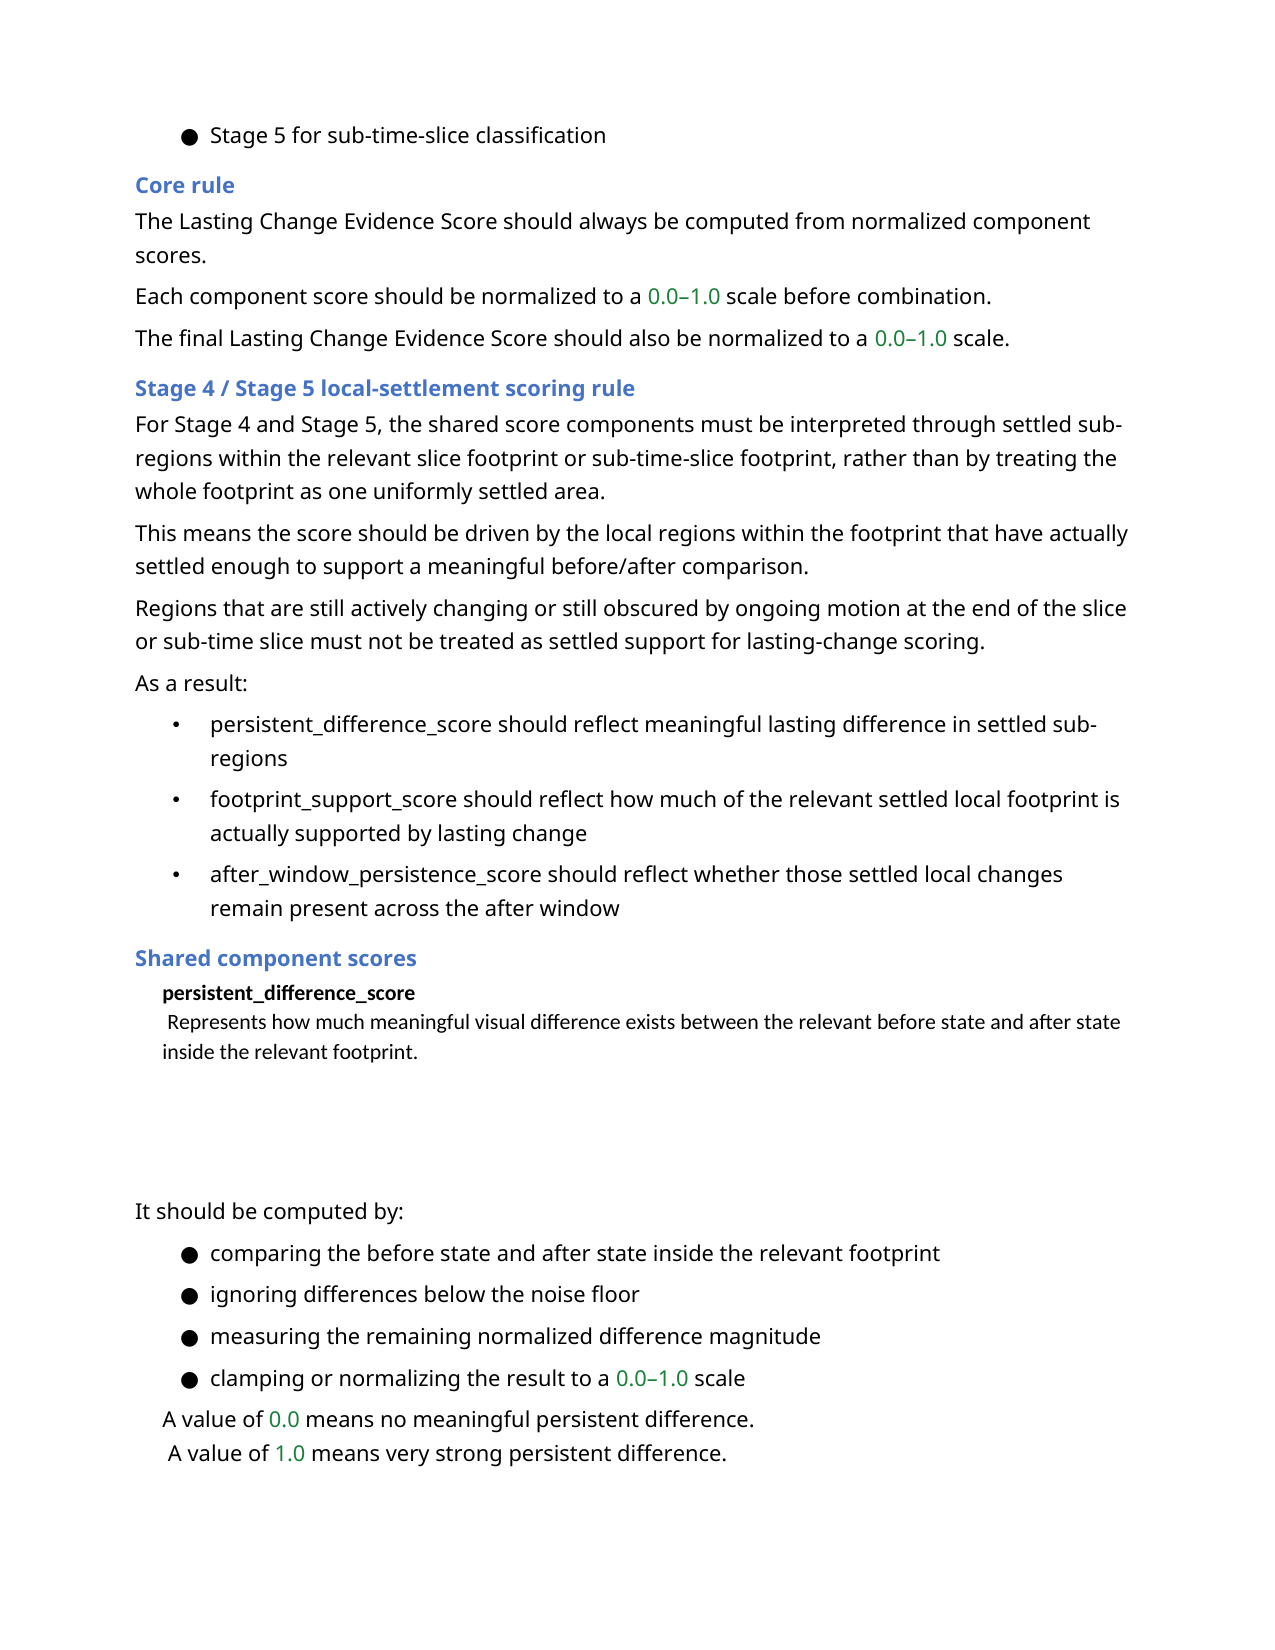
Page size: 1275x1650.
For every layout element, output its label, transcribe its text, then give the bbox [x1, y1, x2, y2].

list footprint_support_score should reflect how much of the relevant settled local footprint is actually supported by lasting change [172, 784, 1140, 847]
text For Stage 4 and Stage 5, footprint support should be judged from settled sub-regions within the relevant slice or sub-time-slice footprint, not from gross footprint size alone. [210, 1078, 1140, 1182]
list comparing the before state and after state inside the relevant footprint [180, 1238, 1140, 1268]
subtitle Shared component scores [135, 942, 1140, 972]
text Each component score should be normalized to a 0.0–1.0 scale before combination. [135, 281, 1140, 311]
list measuring the remaining normalized difference magnitude [180, 1321, 1140, 1351]
text Regions that are still actively changing or still obscured by ongoing motion at the end of the slice or sub-time slice must not be treated as settled support for lasting-change scoring. [135, 592, 1140, 656]
text A value of 0.0 means no meaningful persistent difference. A value of 1.0 means very strong persistent difference. [162, 1404, 1140, 1468]
text Stage 4 / Stage 5 local-settlement scoring rule [135, 373, 1140, 403]
subtitle Core rule [135, 170, 1140, 200]
list after_window_persistence_score should reflect whether those settled local changes remain present across the after window [172, 859, 1140, 922]
text persistent_difference_score Represents how much meaningful visual difference exists between the relevant before state and after state inside the relevant footprint. [162, 979, 1140, 1065]
list persistent_difference_score should reflect meaningful lasting difference in settled sub-regions [172, 709, 1140, 772]
text This means the score should be driven by the local regions within the footprint that have actually settled enough to support a meaningful before/after comparison. [135, 517, 1140, 581]
text It should be computed by: [135, 1196, 1140, 1226]
text The Lasting Change Evidence Score should always be computed from normalized component scores. [135, 206, 1140, 269]
list ignoring differences below the noise floor [180, 1279, 1140, 1309]
text The final Lasting Change Evidence Score should also be normalized to a 0.0–1.0 scale. [135, 323, 1140, 353]
list Stage 5 for sub-time-slice classification [180, 120, 1140, 150]
text For Stage 4 and Stage 5, the shared score components must be interpreted through settled sub-regions within the relevant slice footprint or sub-time-slice footprint, rather than by treating the whole footprint as one uniformly settled area. [135, 409, 1140, 506]
list clamping or normalizing the result to a 0.0–1.0 scale [180, 1363, 1140, 1393]
text As a result: [135, 667, 1140, 697]
